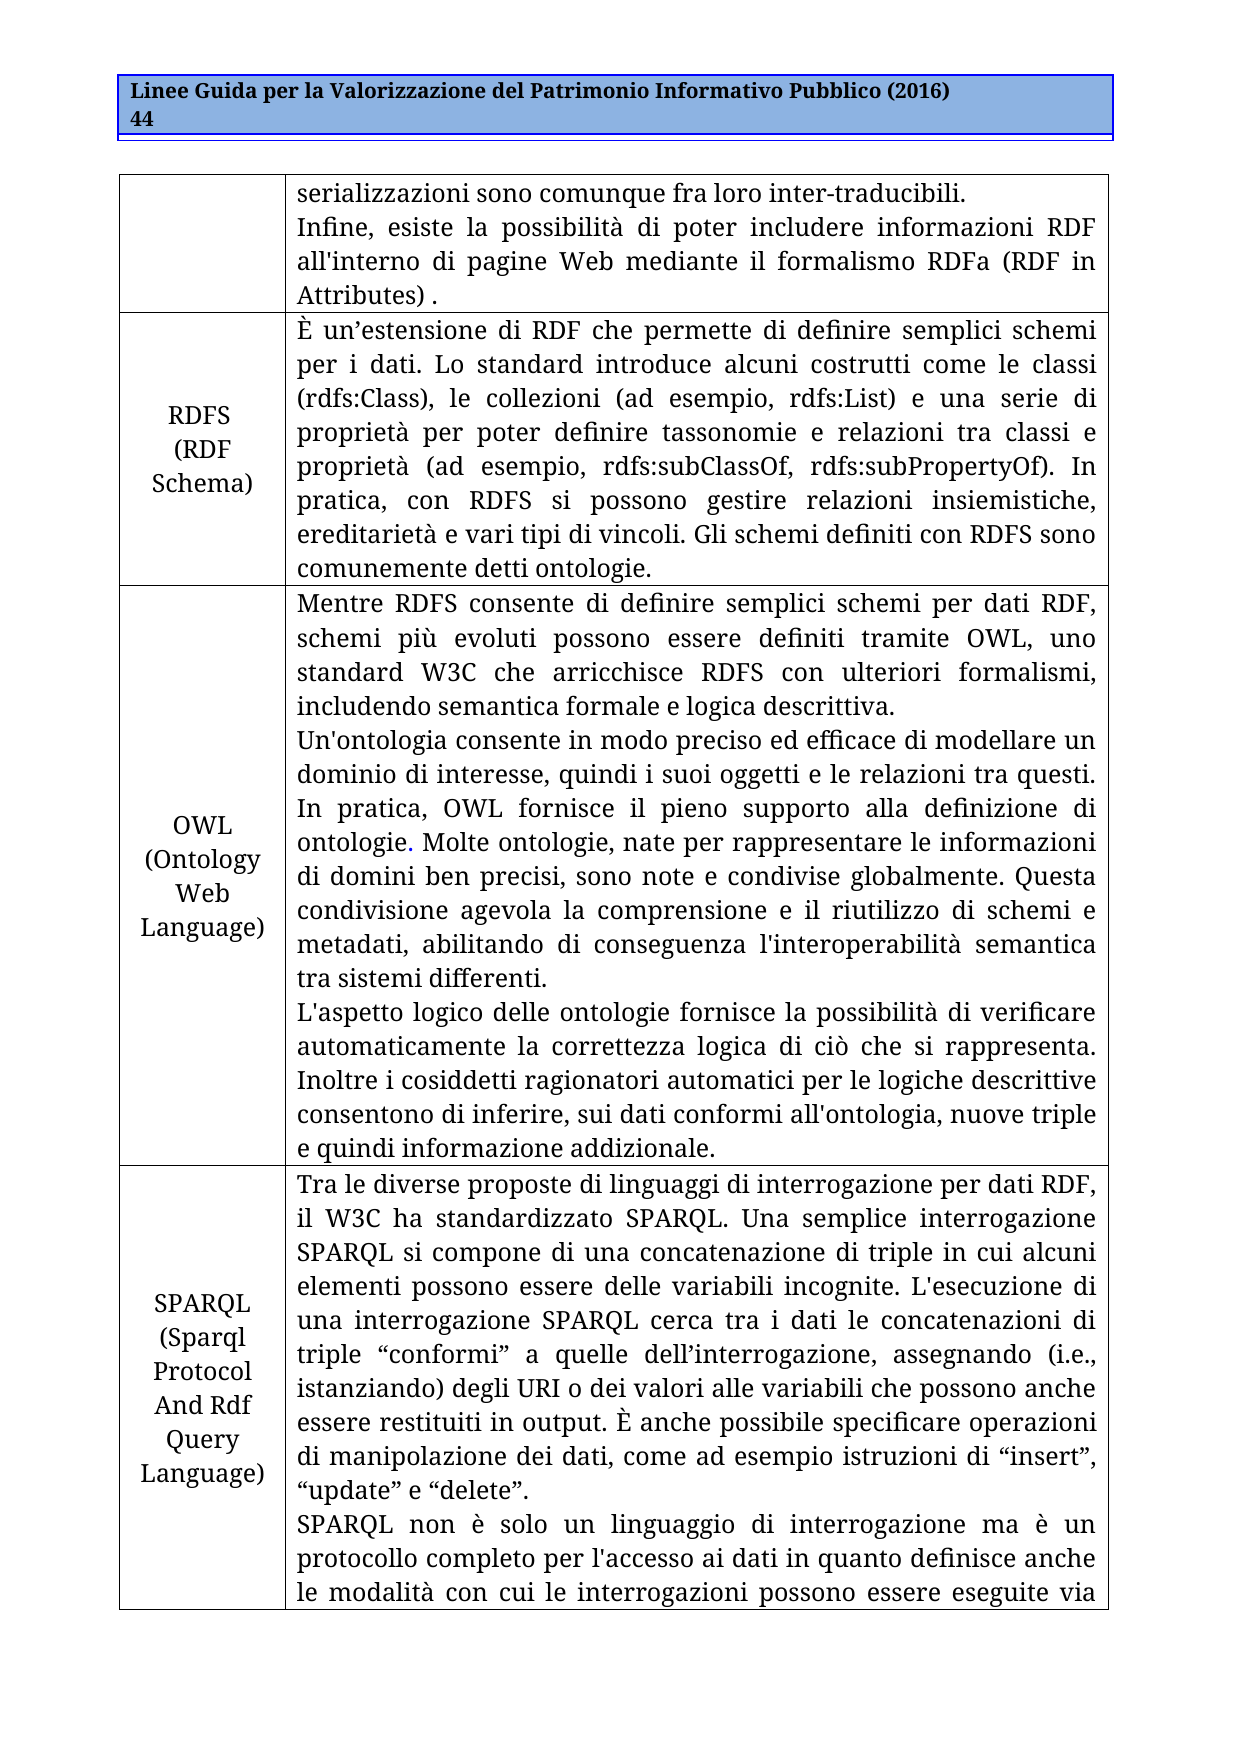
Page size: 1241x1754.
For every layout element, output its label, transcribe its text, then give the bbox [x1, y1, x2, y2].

table_cell RDF (Resource Description Framework)27 [120, 175, 285, 312]
table_cell Mentre RDFS consente di definire semplici schemi per dati RDF, schemi più evoluti possono essere definiti tramite OWL, uno standard W3C che arricchisce RDFS con ulteriori formalismi, includendo semantica formale e logica descrittiva. Un'ontologia consente in modo preciso ed efficace di modellare un dominio di interesse, quindi i suoi oggetti e le relazioni tra questi. In pratica, OWL fornisce il pieno supporto alla definizione di ontologie. Molte ontologie, nate per rappresentare le informazioni di domini ben precisi, sono note e condivise globalmente. Questa condivisione agevola la comprensione e il riutilizzo di schemi e metadati, abilitando di conseguenza l'interoperabilità semantica tra sistemi differenti. L'aspetto logico delle ontologie fornisce la possibilità di verificare automaticamente la correttezza logica di ciò che si rappresenta. Inoltre i cosiddetti ragionatori automatici per le logiche descrittive consentono di inferire, sui dati conformi all'ontologia, nuove triple e quindi informazione addizionale. [286, 586, 1108, 1165]
table_cell OWL (Ontology Web Language)30 [120, 586, 285, 1165]
table_cell SPARQL (Sparql Protocol And Rdf Query Language)31 [120, 1166, 285, 1609]
table_cell RDFS (RDF Schema)29 [120, 313, 285, 585]
table_cell È un’estensione di RDF che permette di definire semplici schemi per i dati. Lo standard introduce alcuni costrutti come le classi (rdfs:Class), le collezioni (ad esempio, rdfs:List) e una serie di proprietà per poter definire tassonomie e relazioni tra classi e proprietà (ad esempio, rdfs:subClassOf, rdfs:subPropertyOf). In pratica, con RDFS si possono gestire relazioni insiemistiche, ereditarietà e vari tipi di vincoli. Gli schemi definiti con RDFS sono comunemente detti ontologie. [286, 313, 1108, 585]
table_cell È un framework per la rappresentazione dell’informazione nel Web e uno degli standard alla base del Web Semantico. Esso consente di catturare la semantica dei dati, quindi la loro comprensibilità, facilitandone l'accessibilità da parte di agenti automatici tramite l'infrastruttura e i protocolli Internet esistenti. In una concezione astratta della realtà, ogni oggetto e ogni entità (reale o virtuale) sono risorse. Associando a ogni risorsa un identificativo univoco, nello specifico un URI (Uniform Resource Identifier), si rappresentano nel Web le informazioni relative alle risorse, rendendole accessibili e riferibili da tutti. Tecnicamente, RDF è un framework concettuale che consente, sfruttando la suddetta identificazione delle risorse, di descriverle mettendole in relazione tra loro. RDF ha un solo costrutto informativo di base, la cosiddetta tripla <soggetto> <predicato> <oggetto>. Un soggetto è sempre una risorsa (i.e., il suo URI), un oggetto è una risorsa o un valore (in quest’ultimo caso un'espressione puramente simbolica come un numero, una stringa, una data, ecc.), un predicato è una relazione, cui è associato un tipo, tra due risorse o una proprietà di una risorsa. Si noti che anche i predicati sono rappresentati con URI. In questo modo le risorse sono descritte tramite delle relazioni aventi un significato ben preciso e inserite in un particolare contesto. Le triple RDF sono strutture ricorsive, soggetto-verbo-oggetto (come nel caso del linguaggio naturale). La concatenazione di triple genera un “grafo RDF”; pertanto, un insieme di dati rappresentati attraverso il framework RDF è un grafo. Lo spazio Web in cui dati RDF sono localizzati è il cosiddetto Web dei Dati (“Web of Data”), mentre la sua prospettiva, focalizzata maggiormente sul contenuto informativo, è detta Web Semantico. RDF può essere implementato attraverso diverse forme sintattiche, anche dette serializzazioni, quali RDF/XML, Notation3, N-Triple, Turtle e JSON-LD (si veda sotto). La scelta tra le diverse soluzioni sintattiche deve essere fatta sulla base di requisiti richiesti quali compattezza, spazio fisico utilizzato, leggibilità, ecc. Le serializzazioni sono comunque fra loro inter-traducibili. Infine, esiste la possibilità di poter includere informazioni RDF all'interno di pagine Web mediante il formalismo RDFa (RDF in Attributes) 28. [286, 175, 1108, 312]
table_cell Tra le diverse proposte di linguaggi di interrogazione per dati RDF, il W3C ha standardizzato SPARQL. Una semplice interrogazione SPARQL si compone di una concatenazione di triple in cui alcuni elementi possono essere delle variabili incognite. L'esecuzione di una interrogazione SPARQL cerca tra i dati le concatenazioni di triple “conformi” a quelle dell’interrogazione, assegnando (i.e., istanziando) degli URI o dei valori alle variabili che possono anche essere restituiti in output. È anche possibile specificare operazioni di manipolazione dei dati, come ad esempio istruzioni di “insert”, “update” e “delete”. SPARQL non è solo un linguaggio di interrogazione ma è un protocollo completo per l'accesso ai dati in quanto definisce anche le modalità con cui le interrogazioni possono essere eseguite via [286, 1166, 1108, 1609]
